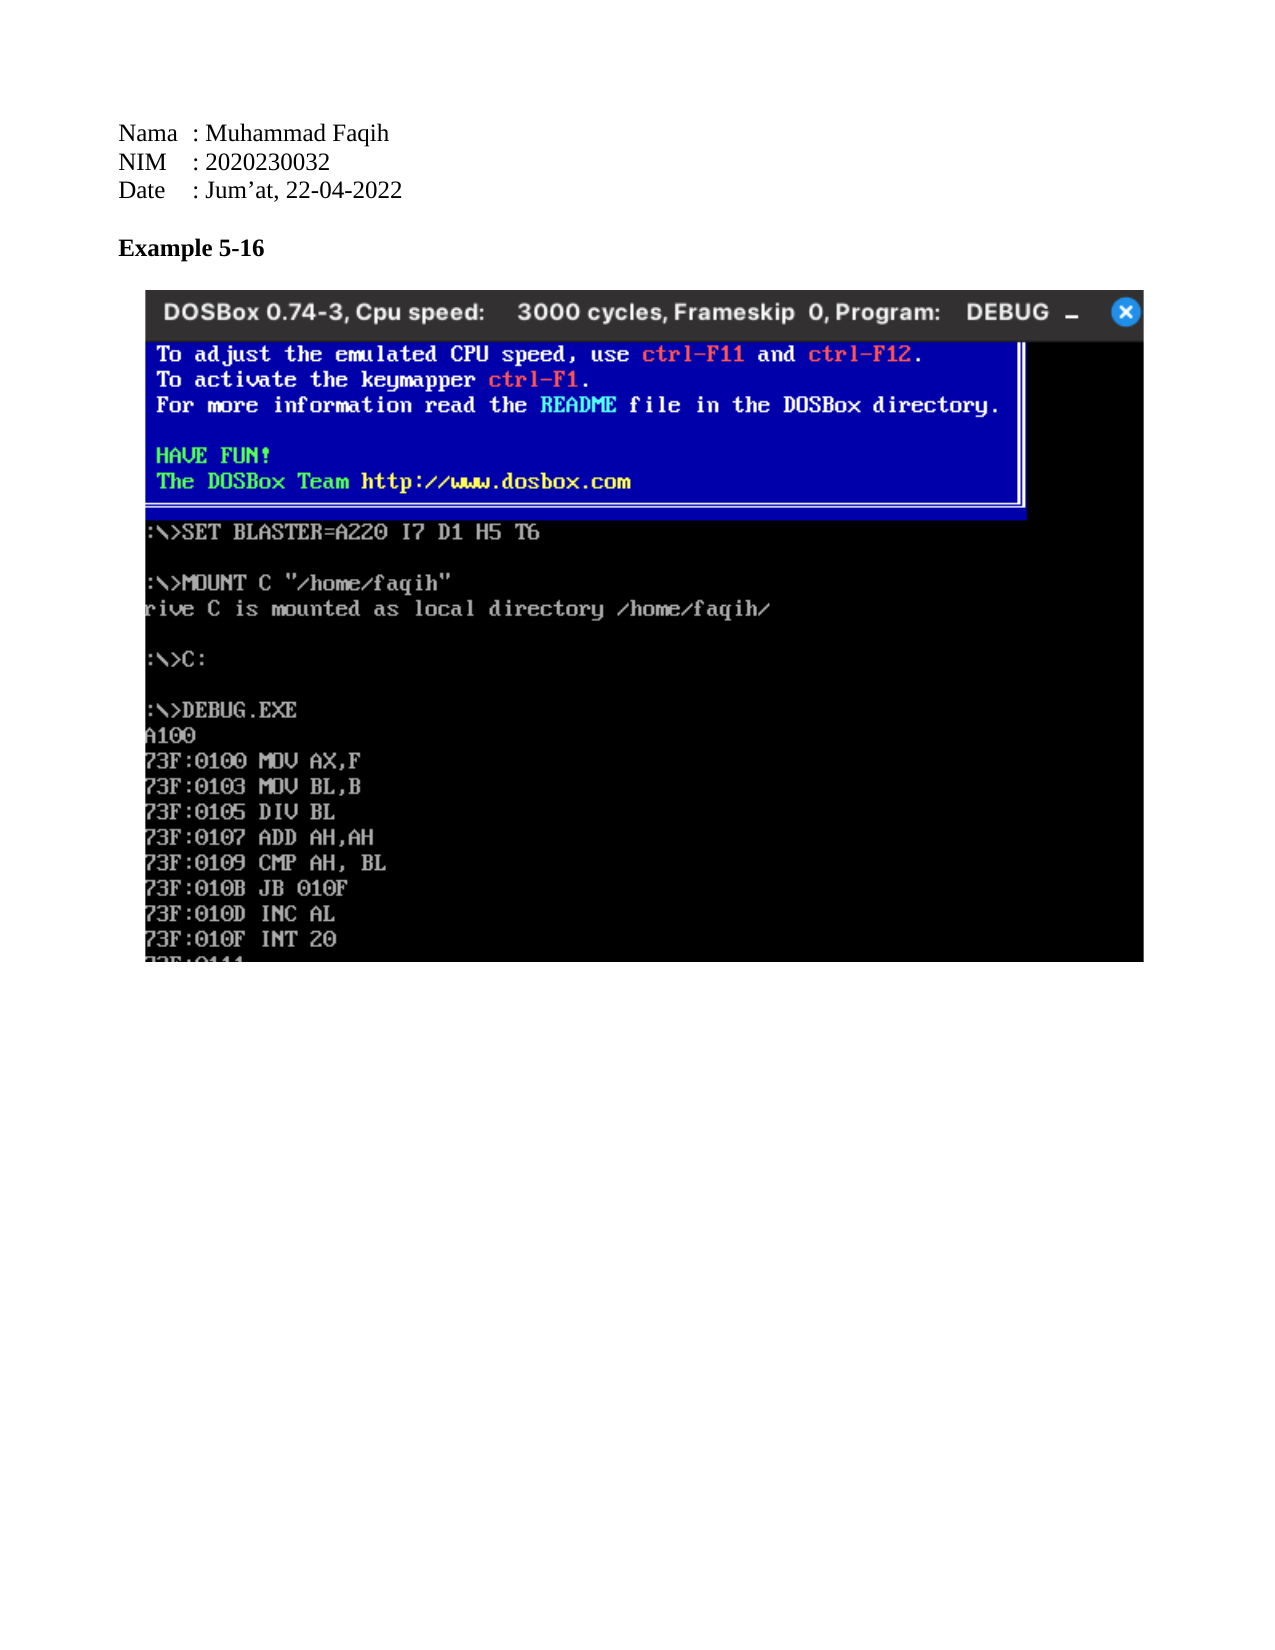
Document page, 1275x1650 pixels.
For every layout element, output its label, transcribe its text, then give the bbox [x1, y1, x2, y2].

text NIM : 2020230032 [118, 147, 1157, 176]
text Example 5-16 [118, 233, 1157, 262]
picture [145, 290, 1144, 962]
text Nama : Muhammad Faqih [118, 118, 1157, 147]
text Date : Jum’at, 22-04-2022 [118, 176, 1157, 204]
